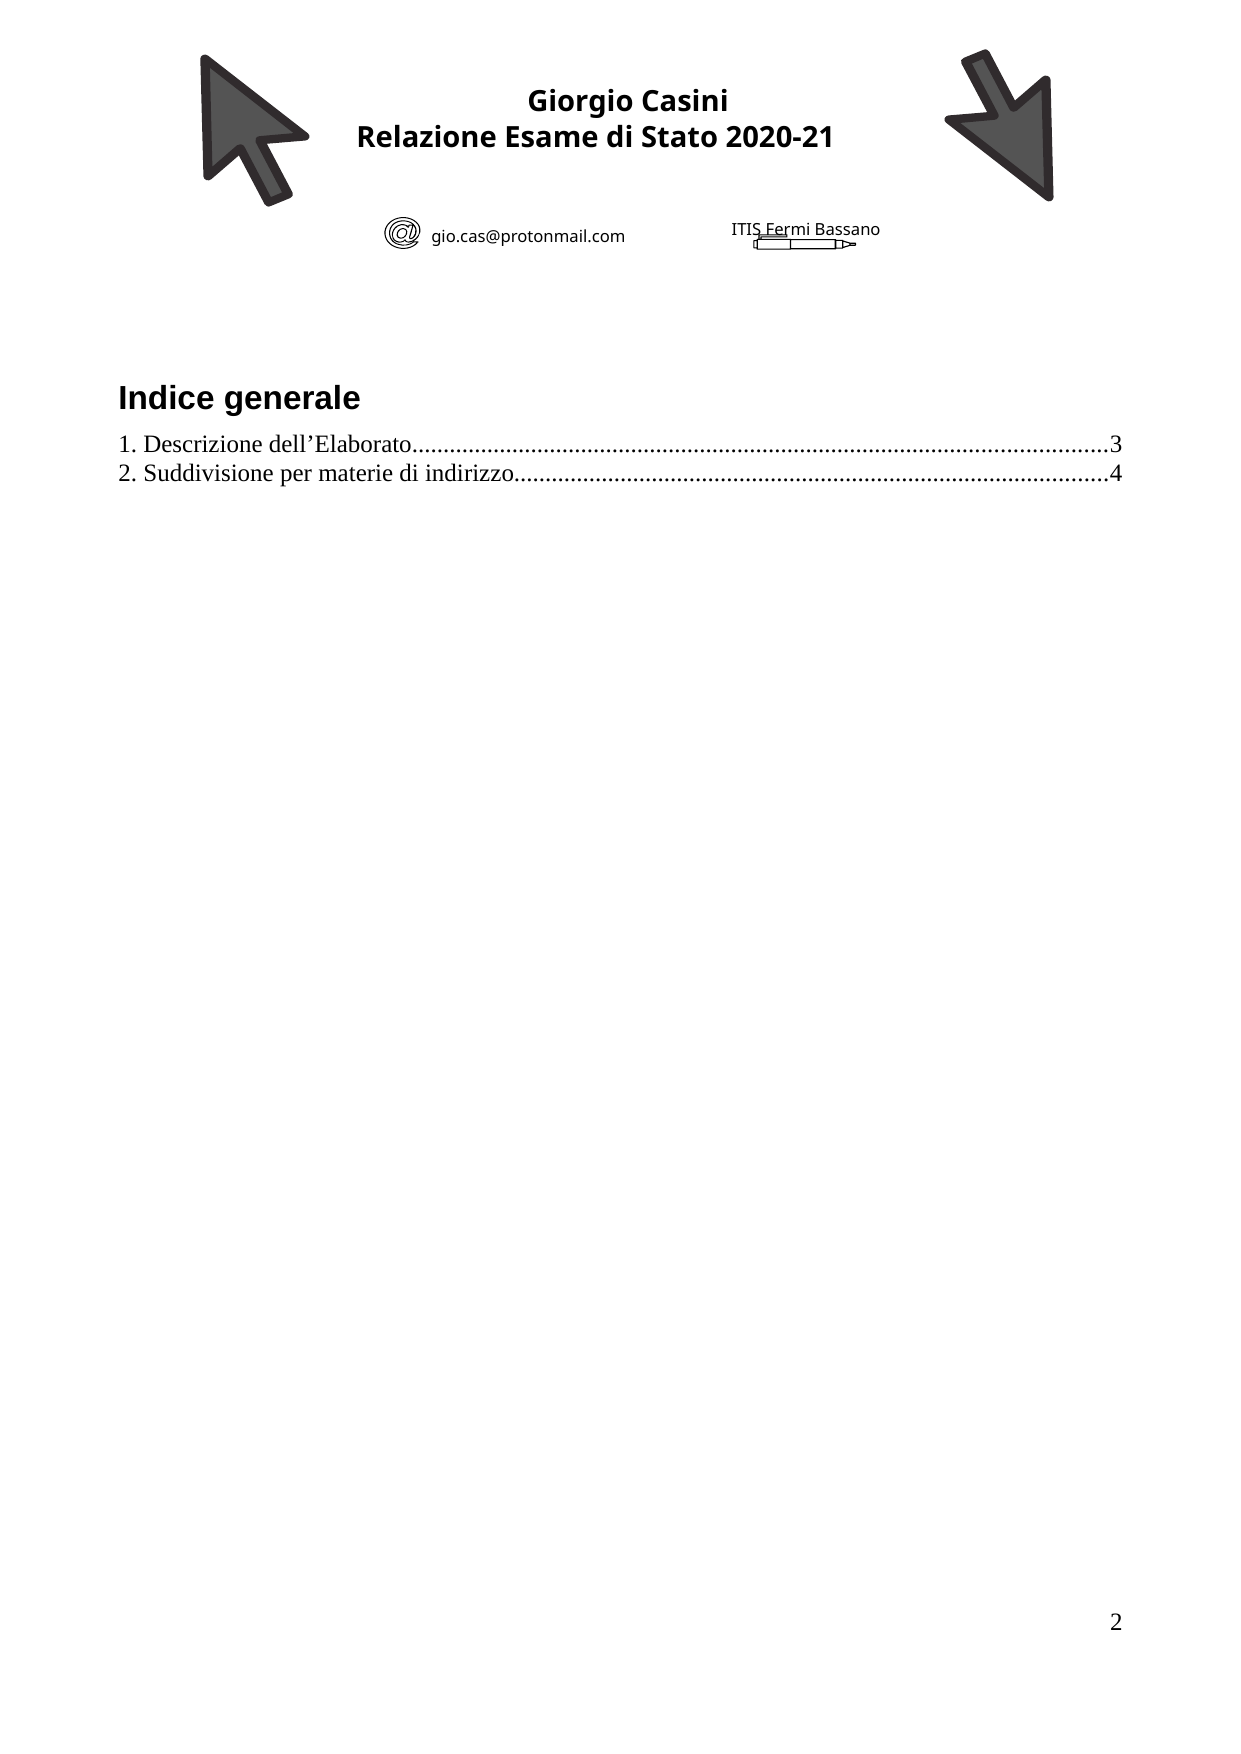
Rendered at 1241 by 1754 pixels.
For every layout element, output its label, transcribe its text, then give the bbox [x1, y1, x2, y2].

subtitle Indice generale [118, 378, 1122, 417]
text 1. Descrizione dell’Elaborato 3 [118, 429, 1122, 458]
text 2. Suddivisione per materie di indirizzo 4 [118, 458, 1122, 487]
